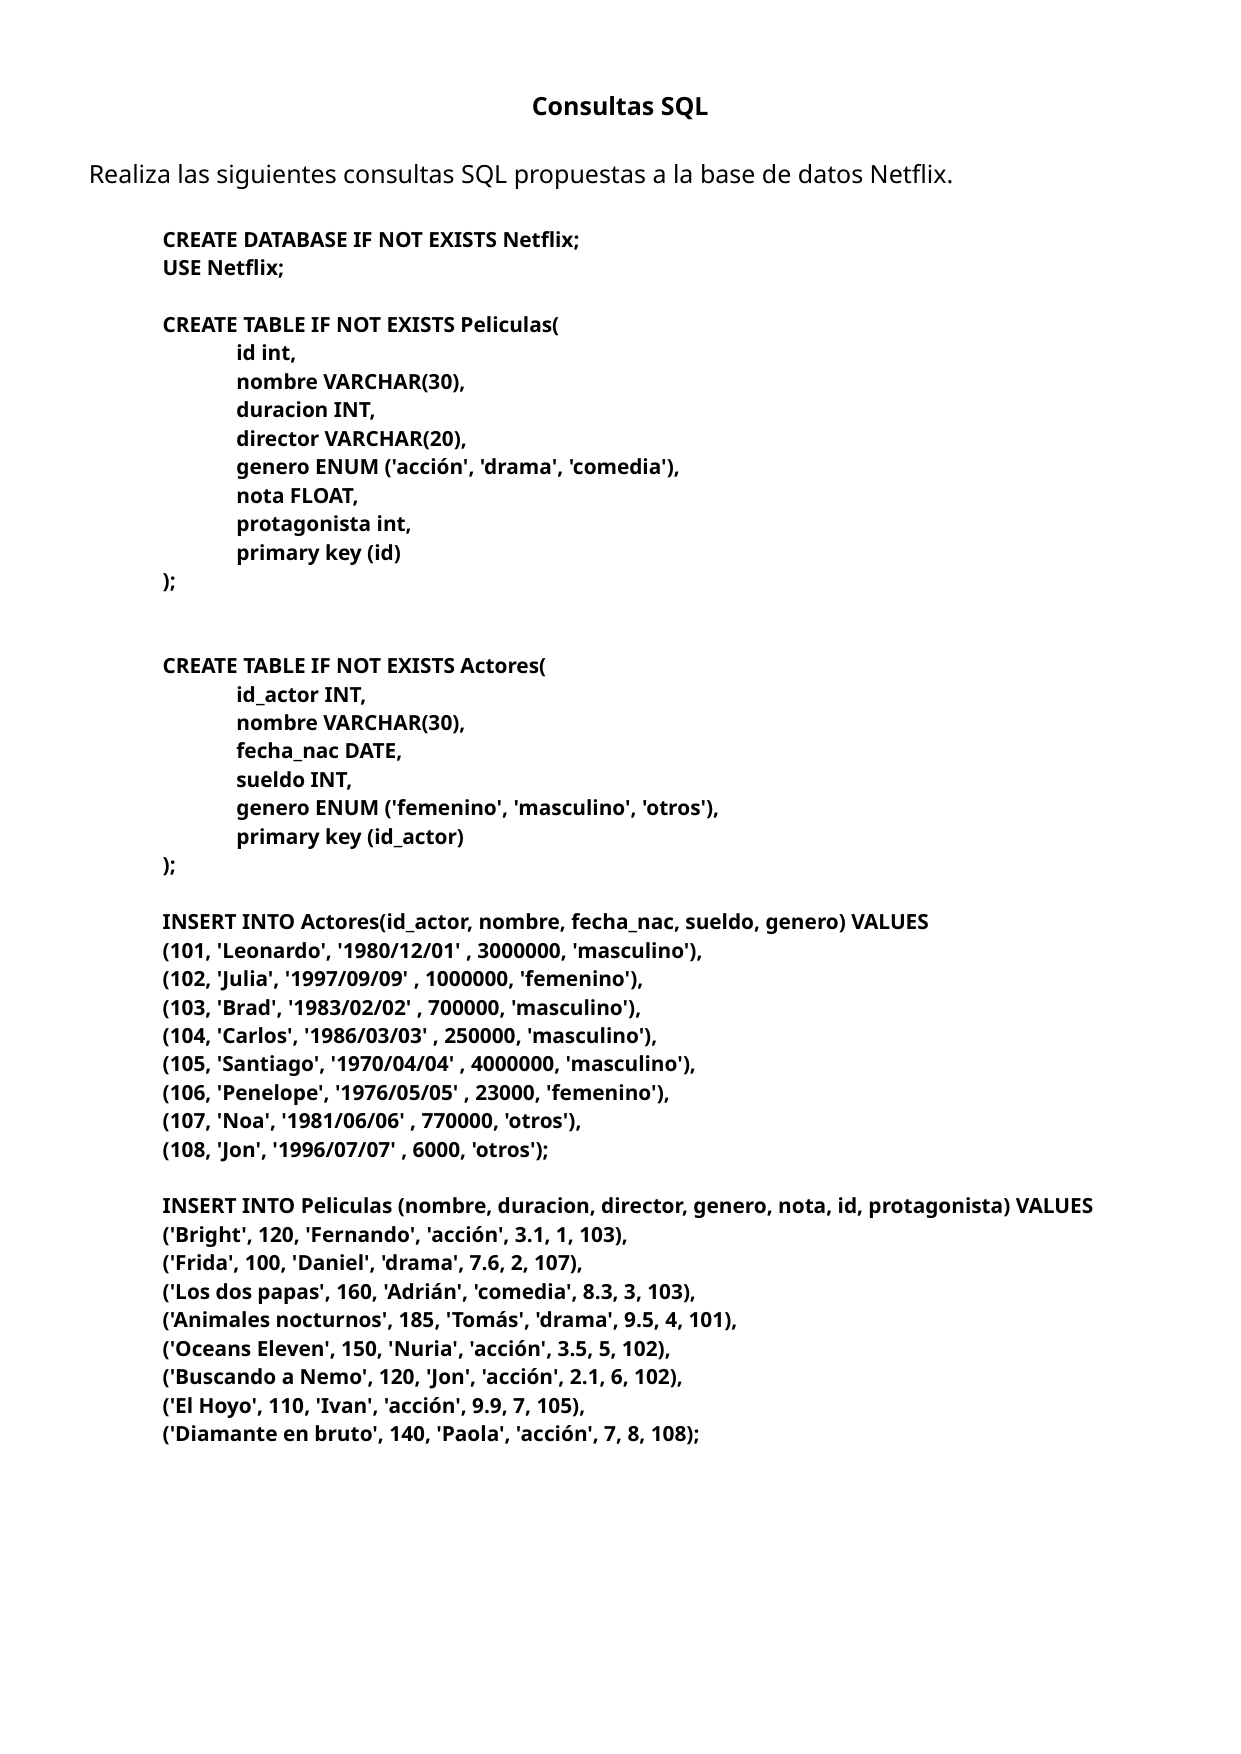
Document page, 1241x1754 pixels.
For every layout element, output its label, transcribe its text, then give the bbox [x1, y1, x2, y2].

text Consultas SQL [88, 88, 1152, 123]
text director VARCHAR(20), [162, 424, 1152, 452]
text (107, 'Noa', '1981/06/06' , 770000, 'otros'), [162, 1106, 1152, 1135]
text ); [162, 850, 1152, 879]
text (108, 'Jon', '1996/07/07' , 6000, 'otros'); [162, 1135, 1152, 1163]
text CREATE TABLE IF NOT EXISTS Peliculas( [162, 310, 1152, 338]
text nombre VARCHAR(30), [162, 708, 1152, 737]
text ('Bright', 120, 'Fernando', 'acción', 3.1, 1, 103), [162, 1220, 1152, 1248]
text CREATE DATABASE IF NOT EXISTS Netflix; [162, 225, 1152, 253]
text ('El Hoyo', 110, 'Ivan', 'acción', 9.9, 7, 105), [162, 1391, 1152, 1419]
text sueldo INT, [162, 765, 1152, 793]
text nombre VARCHAR(30), [162, 367, 1152, 395]
text (101, 'Leonardo', '1980/12/01' , 3000000, 'masculino'), [162, 936, 1152, 964]
text (103, 'Brad', '1983/02/02' , 700000, 'masculino'), [162, 993, 1152, 1021]
text nota FLOAT, [162, 481, 1152, 509]
text primary key (id_actor) [162, 822, 1152, 850]
text fecha_nac DATE, [162, 737, 1152, 765]
text ('Frida', 100, 'Daniel', 'drama', 7.6, 2, 107), [162, 1248, 1152, 1277]
text Realiza las siguientes consultas SQL propuestas a la base de datos Netflix. [88, 157, 1152, 191]
text ('Diamante en bruto', 140, 'Paola', 'acción', 7, 8, 108); [162, 1419, 1152, 1448]
text primary key (id) [162, 538, 1152, 566]
text (105, 'Santiago', '1970/04/04' , 4000000, 'masculino'), [162, 1049, 1152, 1078]
text CREATE TABLE IF NOT EXISTS Actores( [162, 651, 1152, 680]
text USE Netflix; [162, 253, 1152, 282]
text ('Animales nocturnos', 185, 'Tomás', 'drama', 9.5, 4, 101), [162, 1305, 1152, 1334]
text ('Buscando a Nemo', 120, 'Jon', 'acción', 2.1, 6, 102), [162, 1362, 1152, 1391]
text ('Oceans Eleven', 150, 'Nuria', 'acción', 3.5, 5, 102), [162, 1334, 1152, 1362]
text genero ENUM ('femenino', 'masculino', 'otros'), [162, 793, 1152, 822]
text genero ENUM ('acción', 'drama', 'comedia'), [162, 452, 1152, 481]
text id int, [162, 338, 1152, 367]
text (102, 'Julia', '1997/09/09' , 1000000, 'femenino'), [162, 964, 1152, 993]
text INSERT INTO Actores(id_actor, nombre, fecha_nac, sueldo, genero) VALUES [162, 907, 1152, 936]
text protagonista int, [162, 509, 1152, 538]
text (106, 'Penelope', '1976/05/05' , 23000, 'femenino'), [162, 1078, 1152, 1106]
text duracion INT, [162, 395, 1152, 424]
text (104, 'Carlos', '1986/03/03' , 250000, 'masculino'), [162, 1021, 1152, 1049]
text INSERT INTO Peliculas (nombre, duracion, director, genero, nota, id, protagonista) VALUES [162, 1192, 1152, 1220]
text id_actor INT, [162, 680, 1152, 708]
text ); [162, 566, 1152, 594]
text ('Los dos papas', 160, 'Adrián', 'comedia', 8.3, 3, 103), [162, 1277, 1152, 1305]
